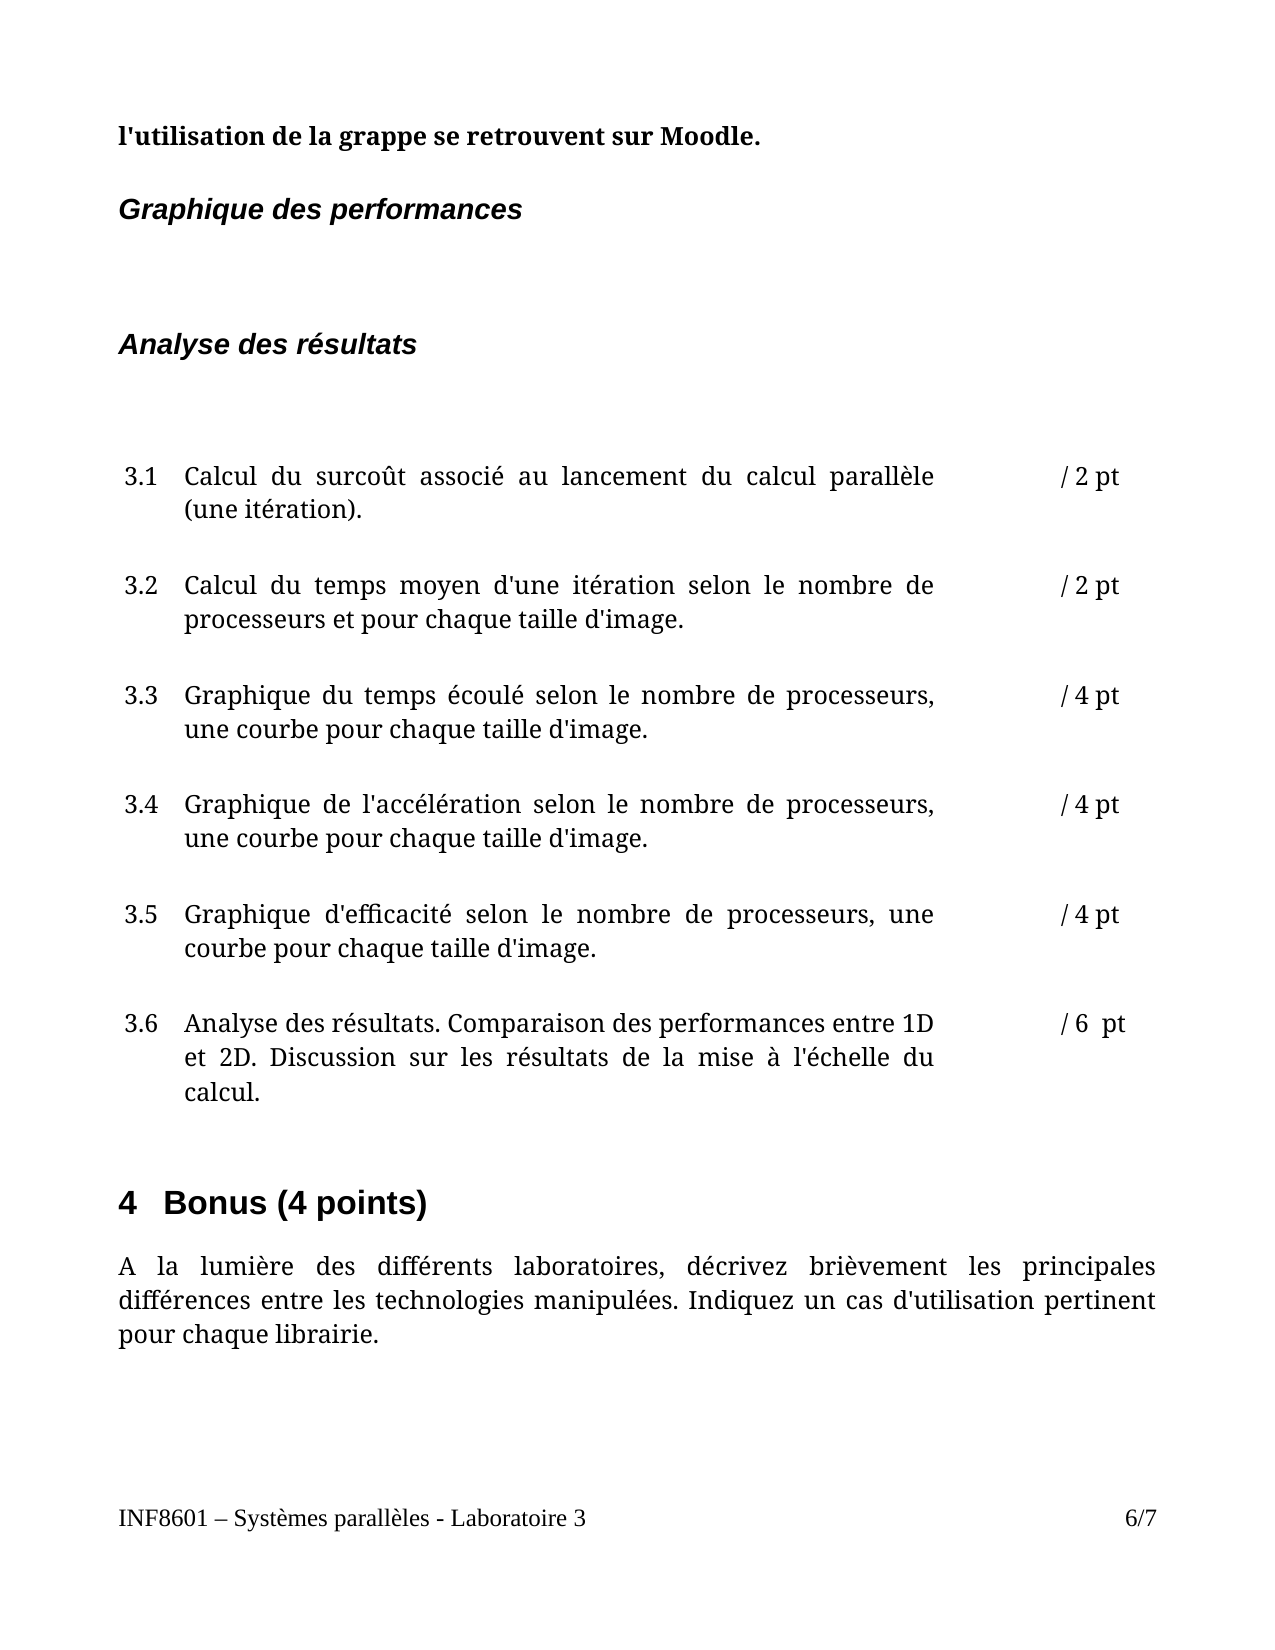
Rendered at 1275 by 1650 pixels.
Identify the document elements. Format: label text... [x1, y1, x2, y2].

subtitle Graphique des performances [118, 192, 1157, 226]
table_cell / 4 pt [1049, 657, 1157, 766]
table_cell / 2 pt [1049, 547, 1157, 657]
table_cell [941, 657, 1049, 766]
table_cell [941, 547, 1049, 657]
table_cell Graphique du temps écoulé selon le nombre de processeurs, une courbe pour chaque taille d'image. [118, 657, 941, 766]
text l'utilisation de la grappe se retrouvent sur Moodle. [118, 118, 1157, 152]
table_cell / 4 pt [1049, 766, 1157, 876]
table_cell [941, 766, 1049, 876]
table_cell Graphique d'efficacité selon le nombre de processeurs, une courbe pour chaque taille d'image. [118, 876, 941, 985]
subtitle Analyse des résultats [118, 327, 1157, 361]
table_cell [941, 876, 1049, 985]
table_header [941, 438, 1049, 547]
table_cell Analyse des résultats. Comparaison des performances entre 1D et 2D. Discussion sur les résultats de la mise à l'échelle du calcul. [118, 985, 941, 1129]
table_cell Calcul du temps moyen d'une itération selon le nombre de processeurs et pour chaque taille d'image. [118, 547, 941, 657]
table_cell [941, 985, 1049, 1129]
text A la lumière des différents laboratoires, décrivez brièvement les principales différences entre les technologies manipulées. Indiquez un cas d'utilisation pertinent pour chaque librairie. [118, 1249, 1157, 1351]
table_header / 2 pt [1049, 438, 1157, 547]
table_cell / 6 pt [1049, 985, 1157, 1129]
table_header Calcul du surcoût associé au lancement du calcul parallèle (une itération). [118, 438, 941, 547]
table_cell / 4 pt [1049, 876, 1157, 985]
subtitle Bonus (4 points) [118, 1183, 1157, 1221]
table_cell Graphique de l'accélération selon le nombre de processeurs, une courbe pour chaque taille d'image. [118, 766, 941, 876]
